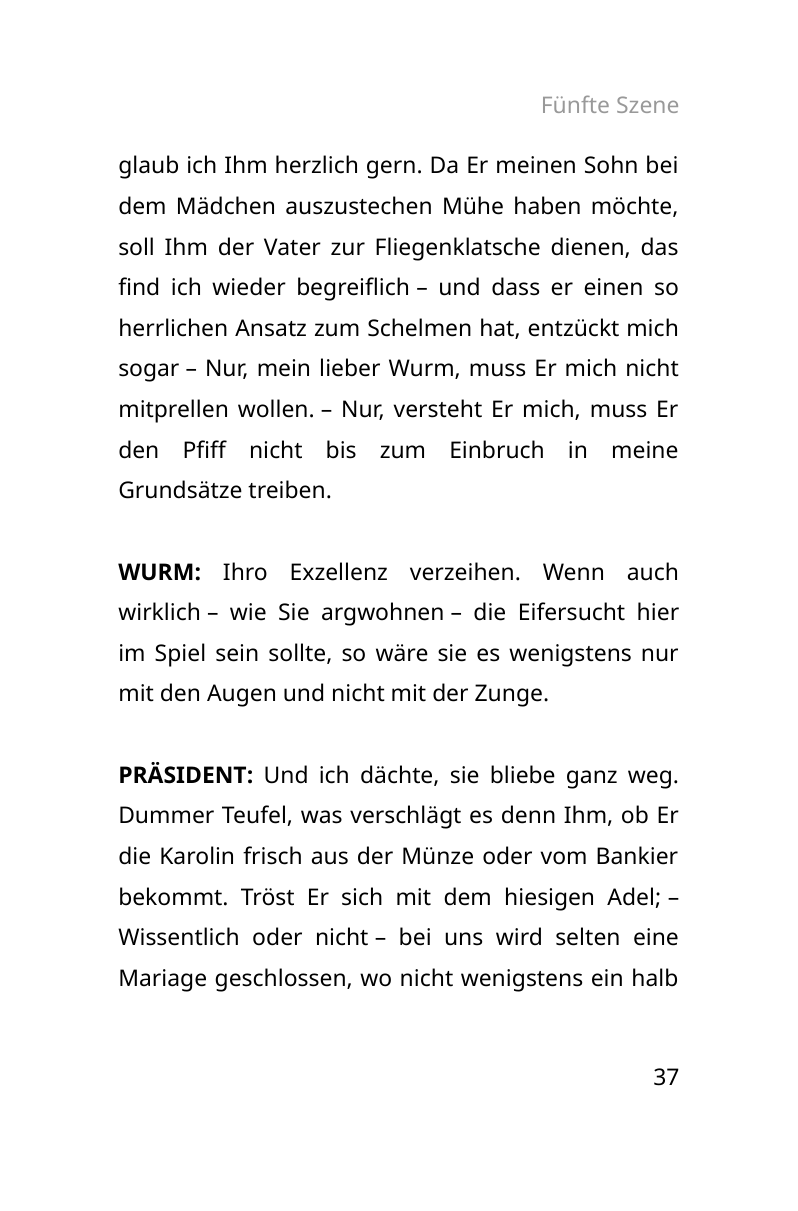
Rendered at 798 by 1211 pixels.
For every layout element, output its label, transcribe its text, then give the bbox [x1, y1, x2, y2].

text WURM: Ihro Exzellenz verzeihen. Wenn auch wirklich – wie Sie argwohnen – die Eifersucht hier im Spiel sein sollte, so wäre sie es wenigstens nur mit den Augen und nicht mit der Zunge. [118, 527, 679, 709]
text PRÄSIDENT: Und ich dächte, sie bliebe ganz weg. Dummer Teufel, was verschlägt es denn Ihm, ob Er die Karolin frisch aus der Münze oder vom Bankier bekommt. Tröst Er sich mit dem hiesigen Adel; – Wissentlich oder nicht – bei uns wird selten eine Mariage geschlossen, wo nicht wenigstens ein halb [118, 730, 679, 993]
text glaub ich Ihm herzlich gern. Da Er meinen Sohn bei dem Mädchen auszustechen Mühe haben möchte, soll Ihm der Vater zur Fliegenklatsche dienen, das find ich wieder begreiflich – und dass er einen so herrlichen Ansatz zum Schelmen hat, entzückt mich sogar – Nur, mein lieber Wurm, muss Er mich nicht mitprellen wollen. – Nur, versteht Er mich, muss Er den Pfiff nicht bis zum Einbruch in meine Grundsätze treiben. [118, 149, 679, 506]
